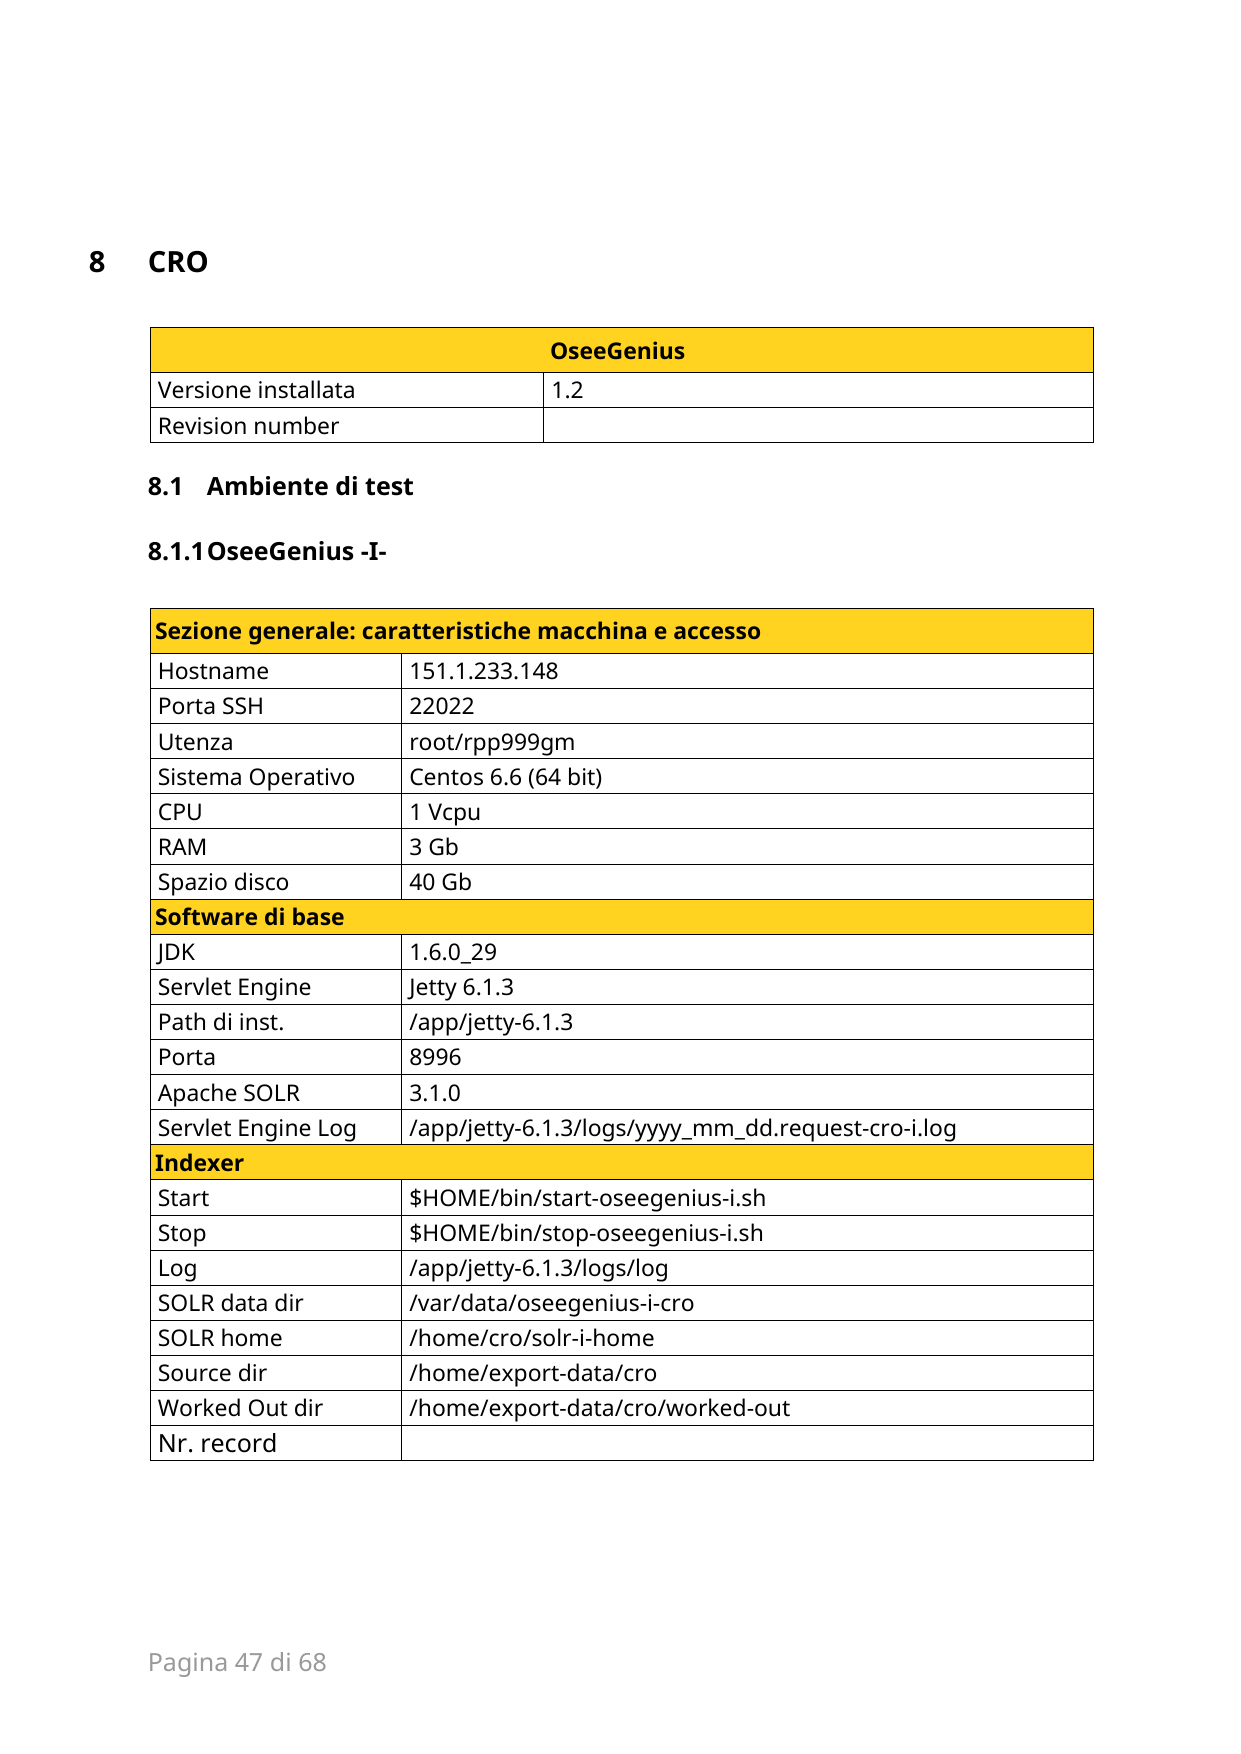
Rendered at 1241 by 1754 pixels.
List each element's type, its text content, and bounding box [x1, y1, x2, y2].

table_cell Apache SOLR [151, 1075, 401, 1109]
table_cell [402, 1426, 1093, 1460]
table_cell /home/cro/solr-i-home [402, 1321, 1093, 1355]
table_cell 22022 [402, 689, 1093, 723]
table_cell Indexer [151, 1145, 1093, 1179]
table_cell 8996 [402, 1040, 1093, 1074]
table_cell $HOME/bin/start-oseegenius-i.sh [402, 1180, 1093, 1214]
subtitle Ambiente di test [148, 468, 1093, 502]
table_cell Porta SSH [151, 689, 401, 723]
table_cell Start [151, 1180, 401, 1214]
table_cell JDK [151, 935, 401, 969]
table_cell Jetty 6.1.3 [402, 970, 1093, 1004]
table_cell CPU [151, 794, 401, 828]
table_cell 1.2 [544, 373, 1093, 407]
table_cell Servlet Engine Log [151, 1110, 401, 1144]
table_cell $HOME/bin/stop-oseegenius-i.sh [402, 1216, 1093, 1249]
table_cell Nr. record [151, 1426, 401, 1460]
subtitle CRO [88, 241, 1093, 281]
table_cell [544, 408, 1093, 442]
table_cell Log [151, 1251, 401, 1285]
table_cell /app/jetty-6.1.3/logs/yyyy_mm_dd.request-cro-i.log [402, 1110, 1093, 1144]
table_cell /var/data/oseegenius-i-cro [402, 1286, 1093, 1320]
table_cell SOLR data dir [151, 1286, 401, 1320]
table_cell Versione installata [151, 373, 543, 407]
table_cell 151.1.233.148 [402, 654, 1093, 688]
table_cell 3.1.0 [402, 1075, 1093, 1109]
table_header OseeGenius [151, 328, 1093, 372]
table_cell Servlet Engine [151, 970, 401, 1004]
table_cell 3 Gb [402, 829, 1093, 863]
table_cell Utenza [151, 724, 401, 758]
table_cell Source dir [151, 1356, 401, 1390]
subtitle OseeGenius -I- [148, 534, 1093, 568]
table_cell Worked Out dir [151, 1391, 401, 1425]
table_cell root/rpp999gm [402, 724, 1093, 758]
table_cell Stop [151, 1216, 401, 1249]
table_cell SOLR home [151, 1321, 401, 1355]
table_cell /home/export-data/cro/worked-out [402, 1391, 1093, 1425]
table_cell Centos 6.6 (64 bit) [402, 759, 1093, 793]
table_cell Path di inst. [151, 1005, 401, 1039]
table_cell 1 Vcpu [402, 794, 1093, 828]
table_cell /app/jetty-6.1.3 [402, 1005, 1093, 1039]
table_cell /app/jetty-6.1.3/logs/log [402, 1251, 1093, 1285]
table_cell Spazio disco [151, 865, 401, 898]
table_cell Revision number [151, 408, 543, 442]
table_cell /home/export-data/cro [402, 1356, 1093, 1390]
table_cell RAM [151, 829, 401, 863]
table_cell 40 Gb [402, 865, 1093, 898]
table_cell Hostname [151, 654, 401, 688]
table_cell 1.6.0_29 [402, 935, 1093, 969]
table_header Sezione generale: caratteristiche macchina e accesso [151, 609, 1093, 653]
table_cell Software di base [151, 900, 1093, 934]
table_cell Sistema Operativo [151, 759, 401, 793]
table_cell Porta [151, 1040, 401, 1074]
